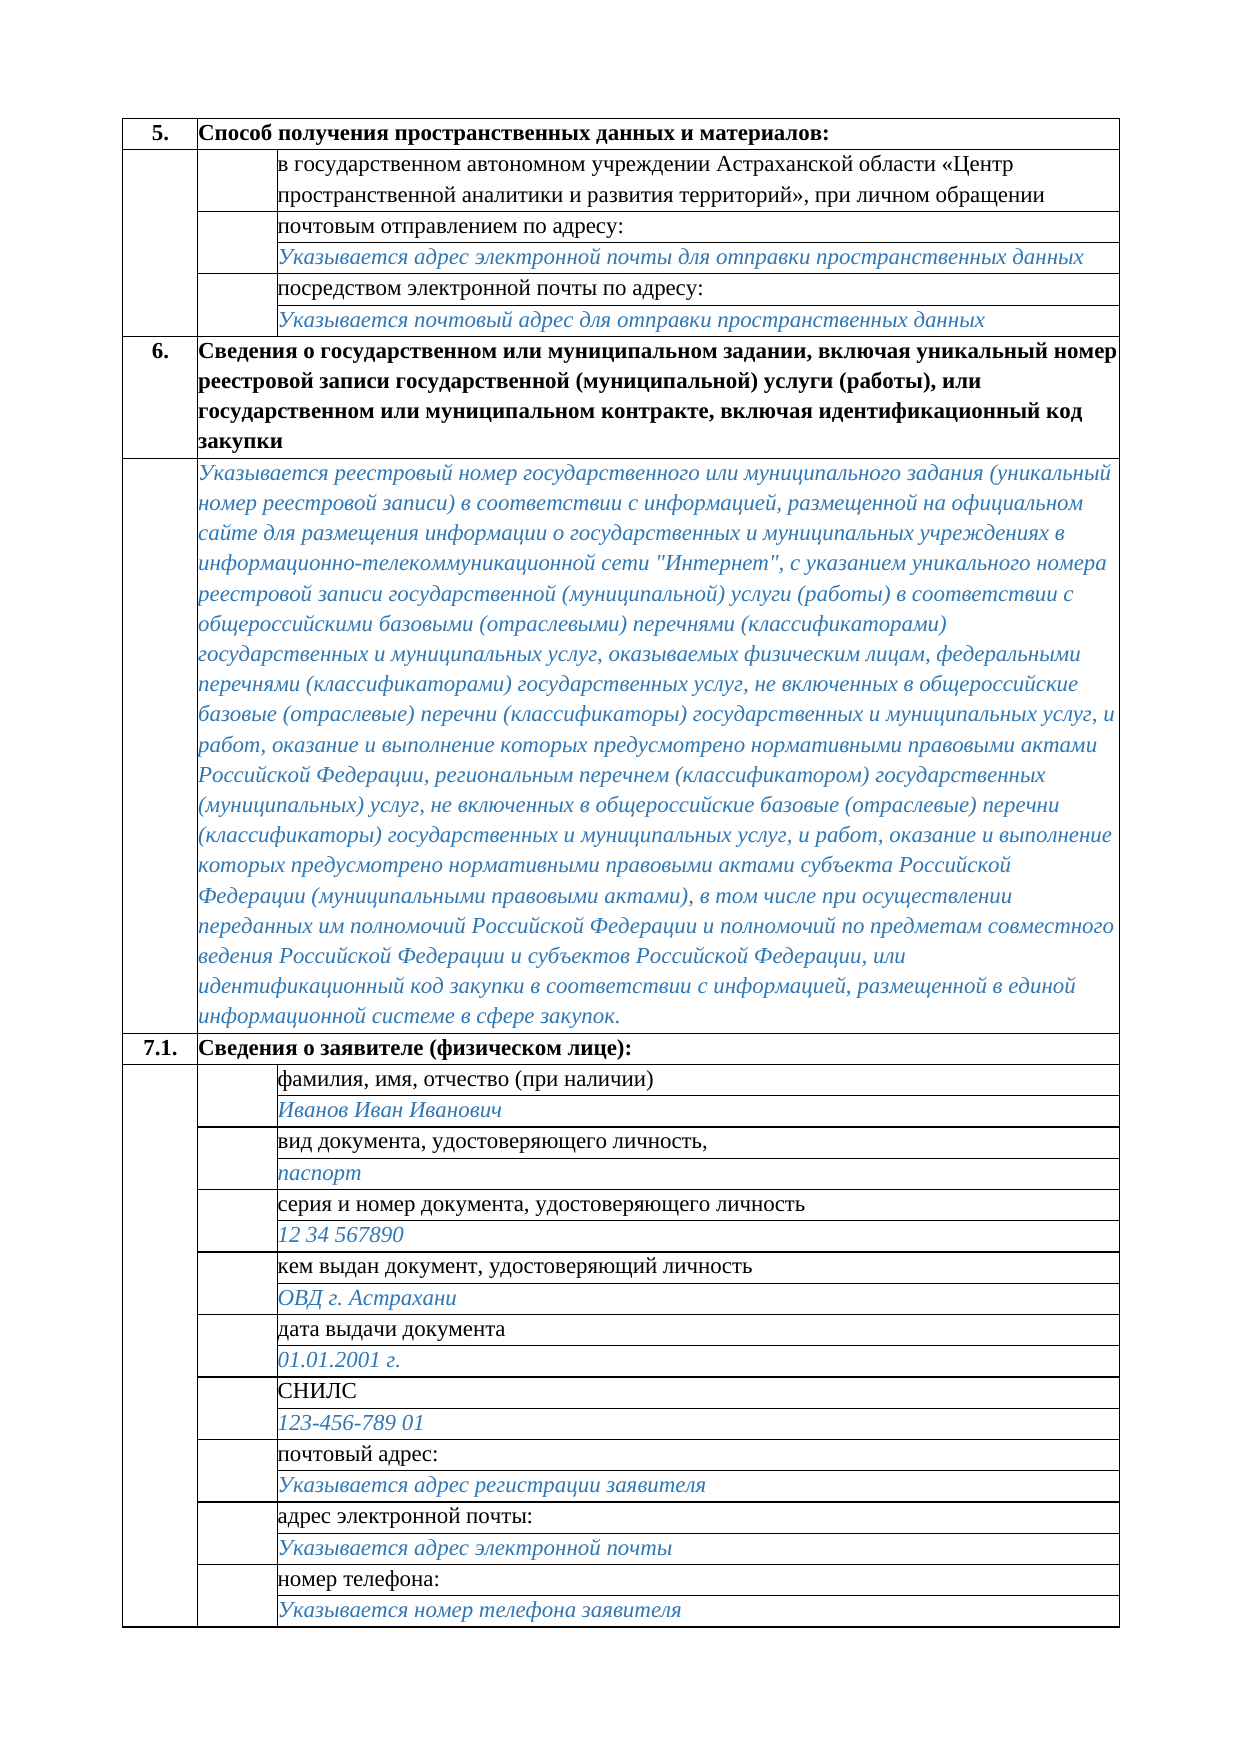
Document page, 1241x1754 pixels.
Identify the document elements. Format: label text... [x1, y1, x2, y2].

table_cell [198, 1253, 277, 1314]
table_cell [198, 1128, 277, 1189]
table_cell Сведения о государственном или муниципальном задании, включая уникальный номер реестровой записи государственной (муниципальной) услуги (работы), или государственном или муниципальном контракте, включая идентификационный код закупки [198, 337, 1119, 458]
table_cell [198, 150, 277, 211]
table_cell 12 34 567890 [278, 1221, 1119, 1251]
table_cell Способ получения пространственных данных и материалов: [198, 119, 1119, 149]
table_cell номер телефона: [278, 1565, 1119, 1595]
table_cell [198, 1065, 277, 1126]
table_cell 5. [123, 119, 197, 149]
table_cell Указывается адрес регистрации заявителя [278, 1471, 1119, 1501]
table_cell посредством электронной почты по адресу: [278, 274, 1119, 304]
table_cell [198, 1378, 277, 1439]
table_cell почтовый адрес: [278, 1440, 1119, 1470]
table_cell [198, 1565, 277, 1626]
table_cell паспорт [278, 1159, 1119, 1189]
table_cell в государственном автономном учреждении Астраханской области «Центр пространственной аналитики и развития территорий», при личном обращении [278, 150, 1119, 211]
table_cell Указывается адрес электронной почты для отправки пространственных данных [278, 243, 1119, 273]
table_cell ОВД г. Астрахани [278, 1284, 1119, 1314]
table_cell почтовым отправлением по адресу: [278, 212, 1119, 242]
table_cell Указывается почтовый адрес для отправки пространственных данных [278, 306, 1119, 336]
table_cell Указывается номер телефона заявителя [278, 1596, 1119, 1626]
table_cell [198, 212, 277, 273]
table_cell [198, 1315, 277, 1376]
table_cell [123, 150, 197, 336]
table_cell 6. [123, 337, 197, 458]
table_cell [123, 459, 197, 1033]
table_cell кем выдан документ, удостоверяющий личность [278, 1253, 1119, 1283]
table_cell дата выдачи документа [278, 1315, 1119, 1345]
table_cell 01.01.2001 г. [278, 1346, 1119, 1376]
table_cell [198, 1503, 277, 1564]
table_cell Сведения о заявителе (физическом лице): [198, 1034, 1119, 1064]
table_cell 7.1. [123, 1034, 197, 1064]
table_cell Иванов Иван Иванович [278, 1096, 1119, 1126]
table_cell [198, 274, 277, 336]
table_cell [123, 1065, 197, 1626]
table_cell фамилия, имя, отчество (при наличии) [278, 1065, 1119, 1095]
table_cell адрес электронной почты: [278, 1503, 1119, 1533]
table_cell вид документа, удостоверяющего личность, [278, 1128, 1119, 1158]
table_cell 123-456-789 01 [278, 1409, 1119, 1439]
table_cell [198, 1190, 277, 1251]
table_cell СНИЛС [278, 1378, 1119, 1408]
table_cell Указывается реестровый номер государственного или муниципального задания (уникальный номер реестровой записи) в соответствии с информацией, размещенной на официальном сайте для размещения информации о государственных и муниципальных учреждениях в информационно-телекоммуникационной сети "Интернет", с указанием уникального номера реестровой записи государственной (муниципальной) услуги (работы) в соответствии с общероссийскими базовыми (отраслевыми) перечнями (классификаторами) государственных и муниципальных услуг, оказываемых физическим лицам, федеральными перечнями (классификаторами) государственных услуг, не включенных в общероссийские базовые (отраслевые) перечни (классификаторы) государственных и муниципальных услуг, и работ, оказание и выполнение которых предусмотрено нормативными правовыми актами Российской Федерации, региональным перечнем (классификатором) государственных (муниципальных) услуг, не включенных в общероссийские базовые (отраслевые) перечни (классификаторы) государственных и муниципальных услуг, и работ, оказание и выполнение которых предусмотрено нормативными правовыми актами субъекта Российской Федерации (муниципальными правовыми актами), в том числе при осуществлении переданных им полномочий Российской Федерации и полномочий по предметам совместного ведения Российской Федерации и субъектов Российской Федерации, или идентификационный код закупки в соответствии с информацией, размещенной в единой информационной системе в сфере закупок. [198, 459, 1119, 1033]
table_cell [198, 1440, 277, 1501]
table_cell Указывается адрес электронной почты [278, 1534, 1119, 1564]
table_cell серия и номер документа, удостоверяющего личность [278, 1190, 1119, 1220]
